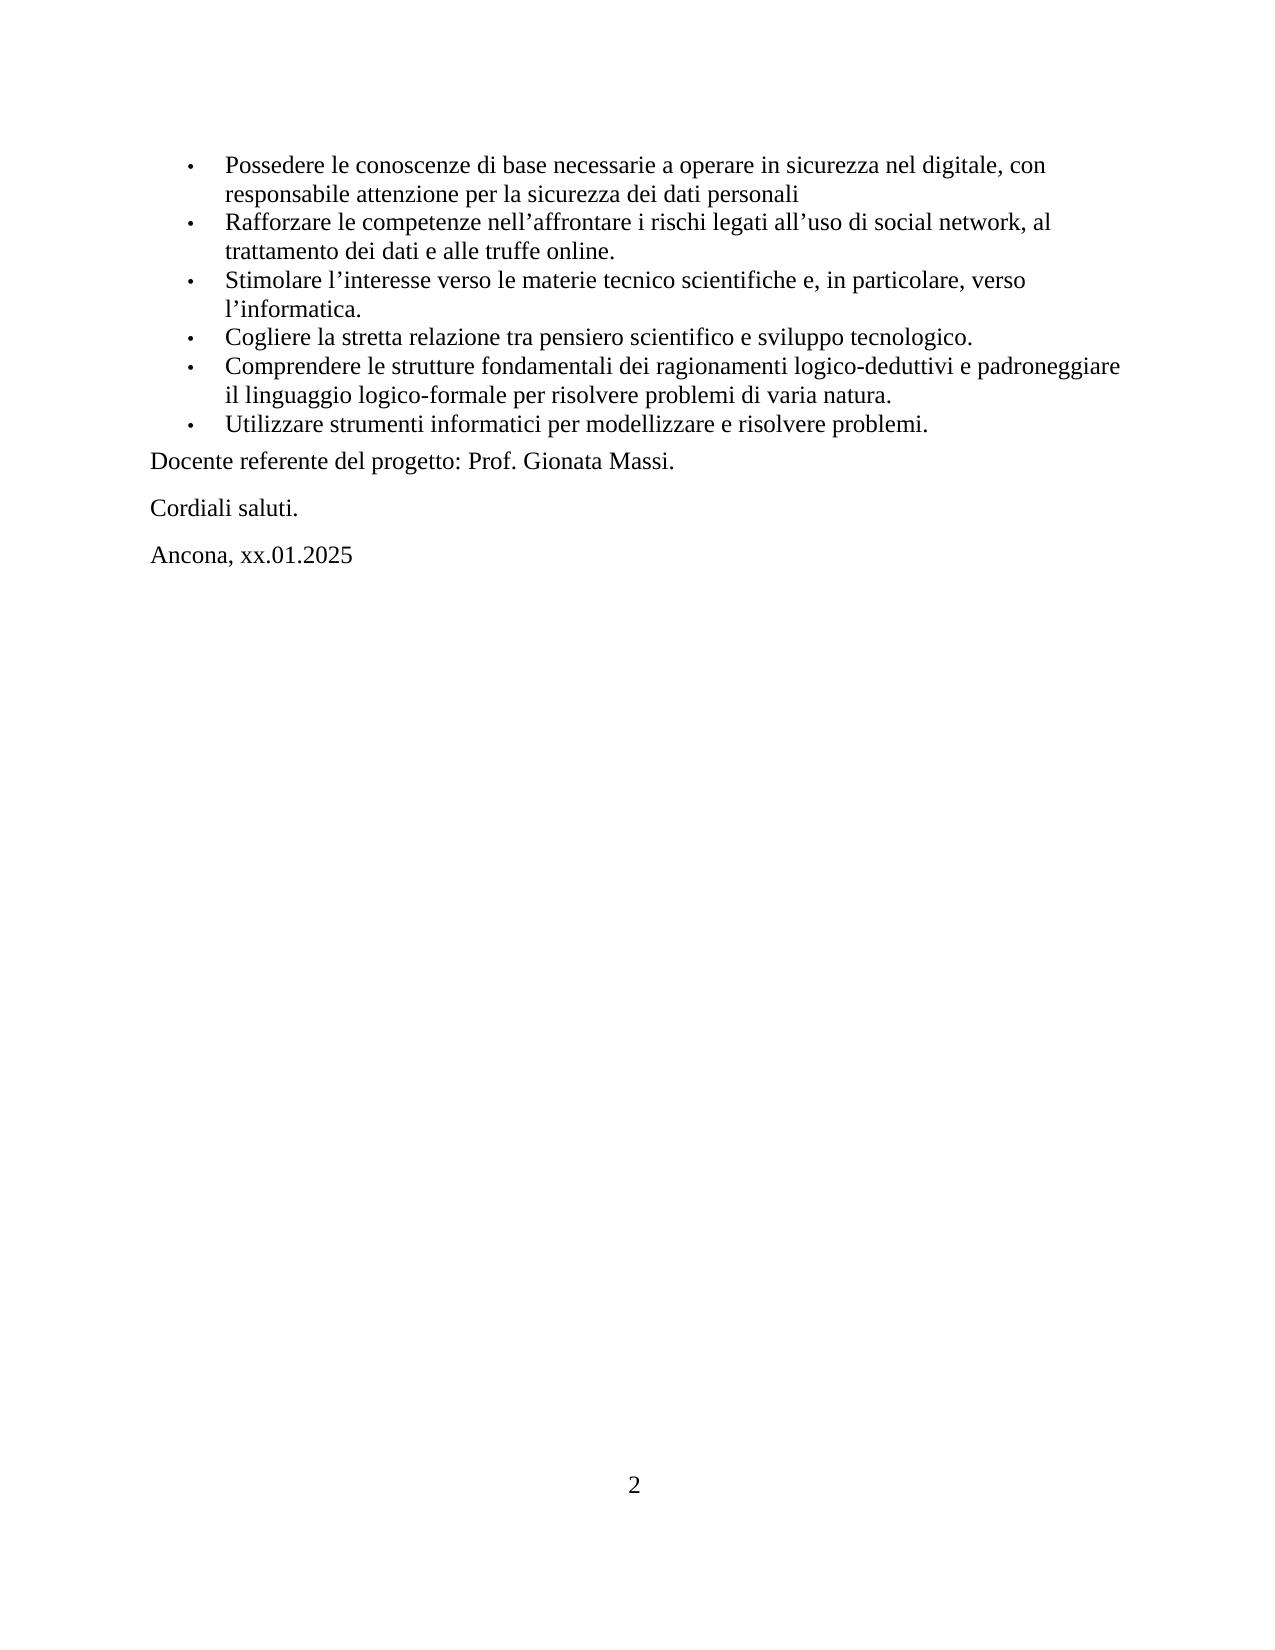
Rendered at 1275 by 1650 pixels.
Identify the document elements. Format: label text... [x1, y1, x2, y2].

list Comprendere le strutture fondamentali dei ragionamenti logico-deduttivi e padroneggiare il linguaggio logico-formale per risolvere problemi di varia natura. [187, 351, 1125, 409]
text Cordiali saluti. [150, 493, 1125, 522]
list Rafforzare le competenze nell’affrontare i rischi legati all’uso di social network, al trattamento dei dati e alle truffe online. [187, 207, 1125, 265]
text Ancona, xx.01.2025 [150, 540, 1125, 568]
list Utilizzare strumenti informatici per modellizzare e risolvere problemi. [187, 409, 1125, 437]
text Docente referente del progetto: Prof. Gionata Massi. [150, 446, 1125, 475]
list Possedere le conoscenze di base necessarie a operare in sicurezza nel digitale, con responsabile attenzione per la sicurezza dei dati personali [187, 150, 1125, 207]
list Cogliere la stretta relazione tra pensiero scientifico e sviluppo tecnologico. [187, 322, 1125, 351]
list Stimolare l’interesse verso le materie tecnico scientifiche e, in particolare, verso l’informatica. [187, 265, 1125, 322]
